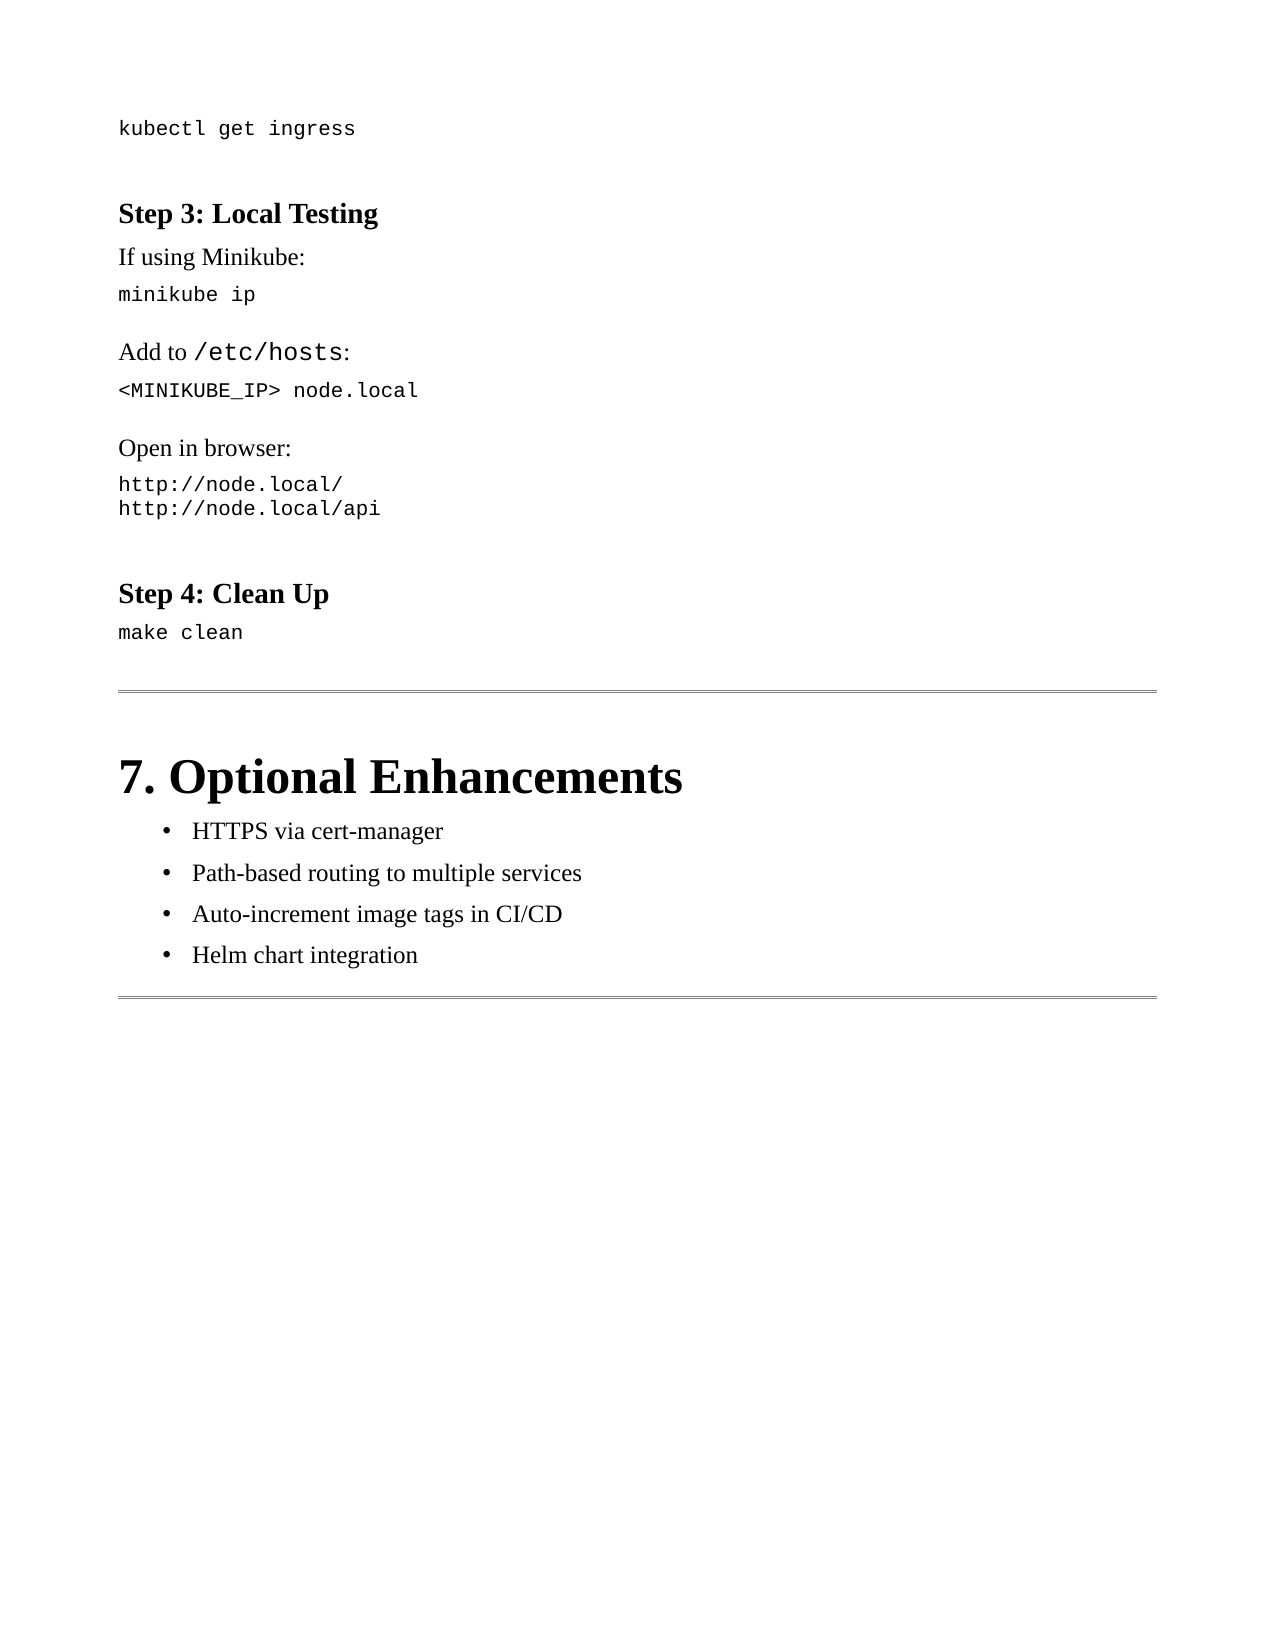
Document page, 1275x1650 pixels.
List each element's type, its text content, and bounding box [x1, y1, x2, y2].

text kubectl get ingress [118, 118, 1157, 142]
subtitle Step 3: Local Testing [118, 196, 1157, 230]
list Helm chart integration [162, 940, 1157, 969]
subtitle 7. Optional Enhancements [118, 746, 1157, 804]
text minikube ip [118, 283, 1157, 307]
text If using Minikube: [118, 242, 1157, 271]
text http://node.local/api [118, 498, 1157, 522]
subtitle Step 4: Clean Up [118, 576, 1157, 610]
text http://node.local/ [118, 474, 1157, 498]
text <MINIKUBE_IP> node.local [118, 380, 1157, 404]
list Auto-increment image tags in CI/CD [162, 899, 1157, 928]
text make clean [118, 622, 1157, 646]
text Open in browser: [118, 433, 1157, 462]
list Path-based routing to multiple services [162, 858, 1157, 886]
list HTTPS via cert-manager [162, 816, 1157, 845]
text Add to /etc/hosts: [118, 337, 1157, 367]
